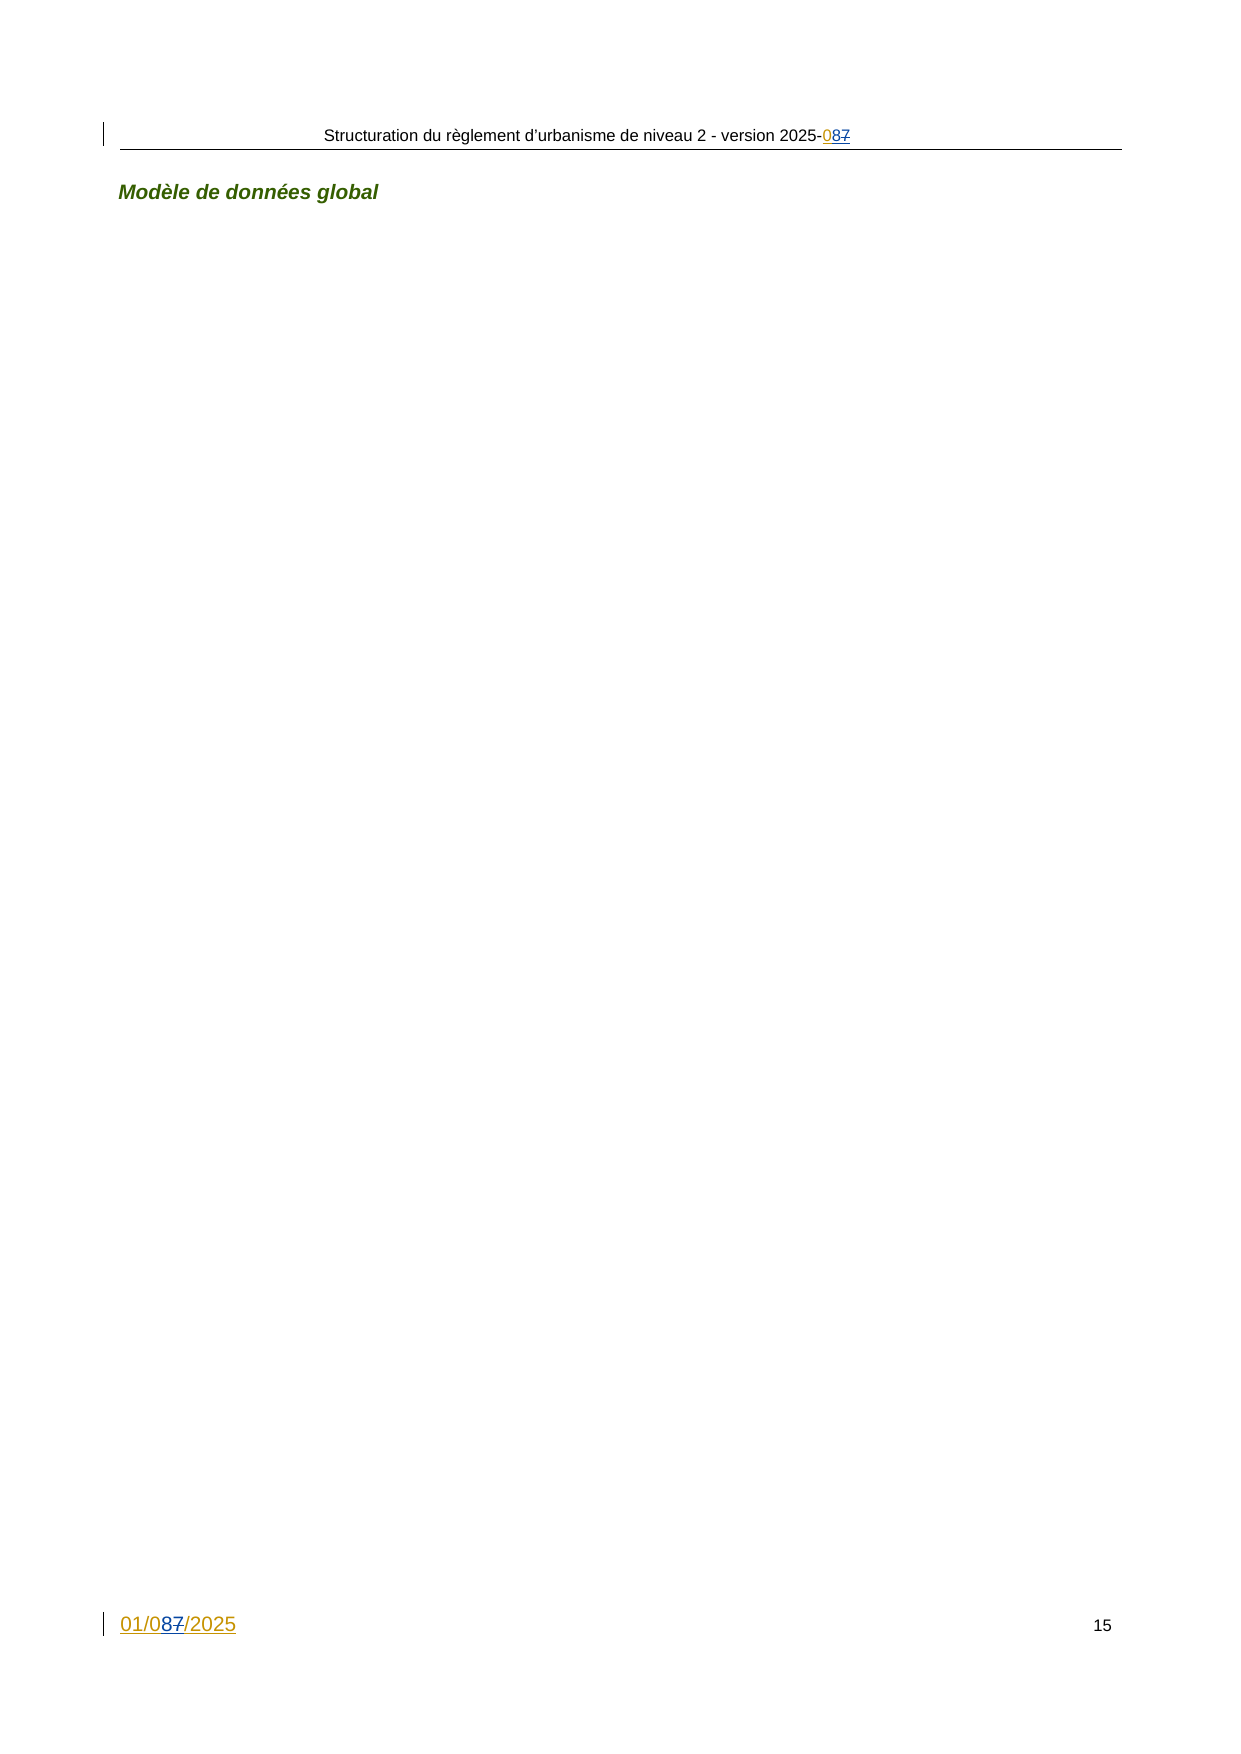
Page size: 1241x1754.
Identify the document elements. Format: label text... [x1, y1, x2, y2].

subtitle Modèle de données global [118, 180, 1122, 204]
